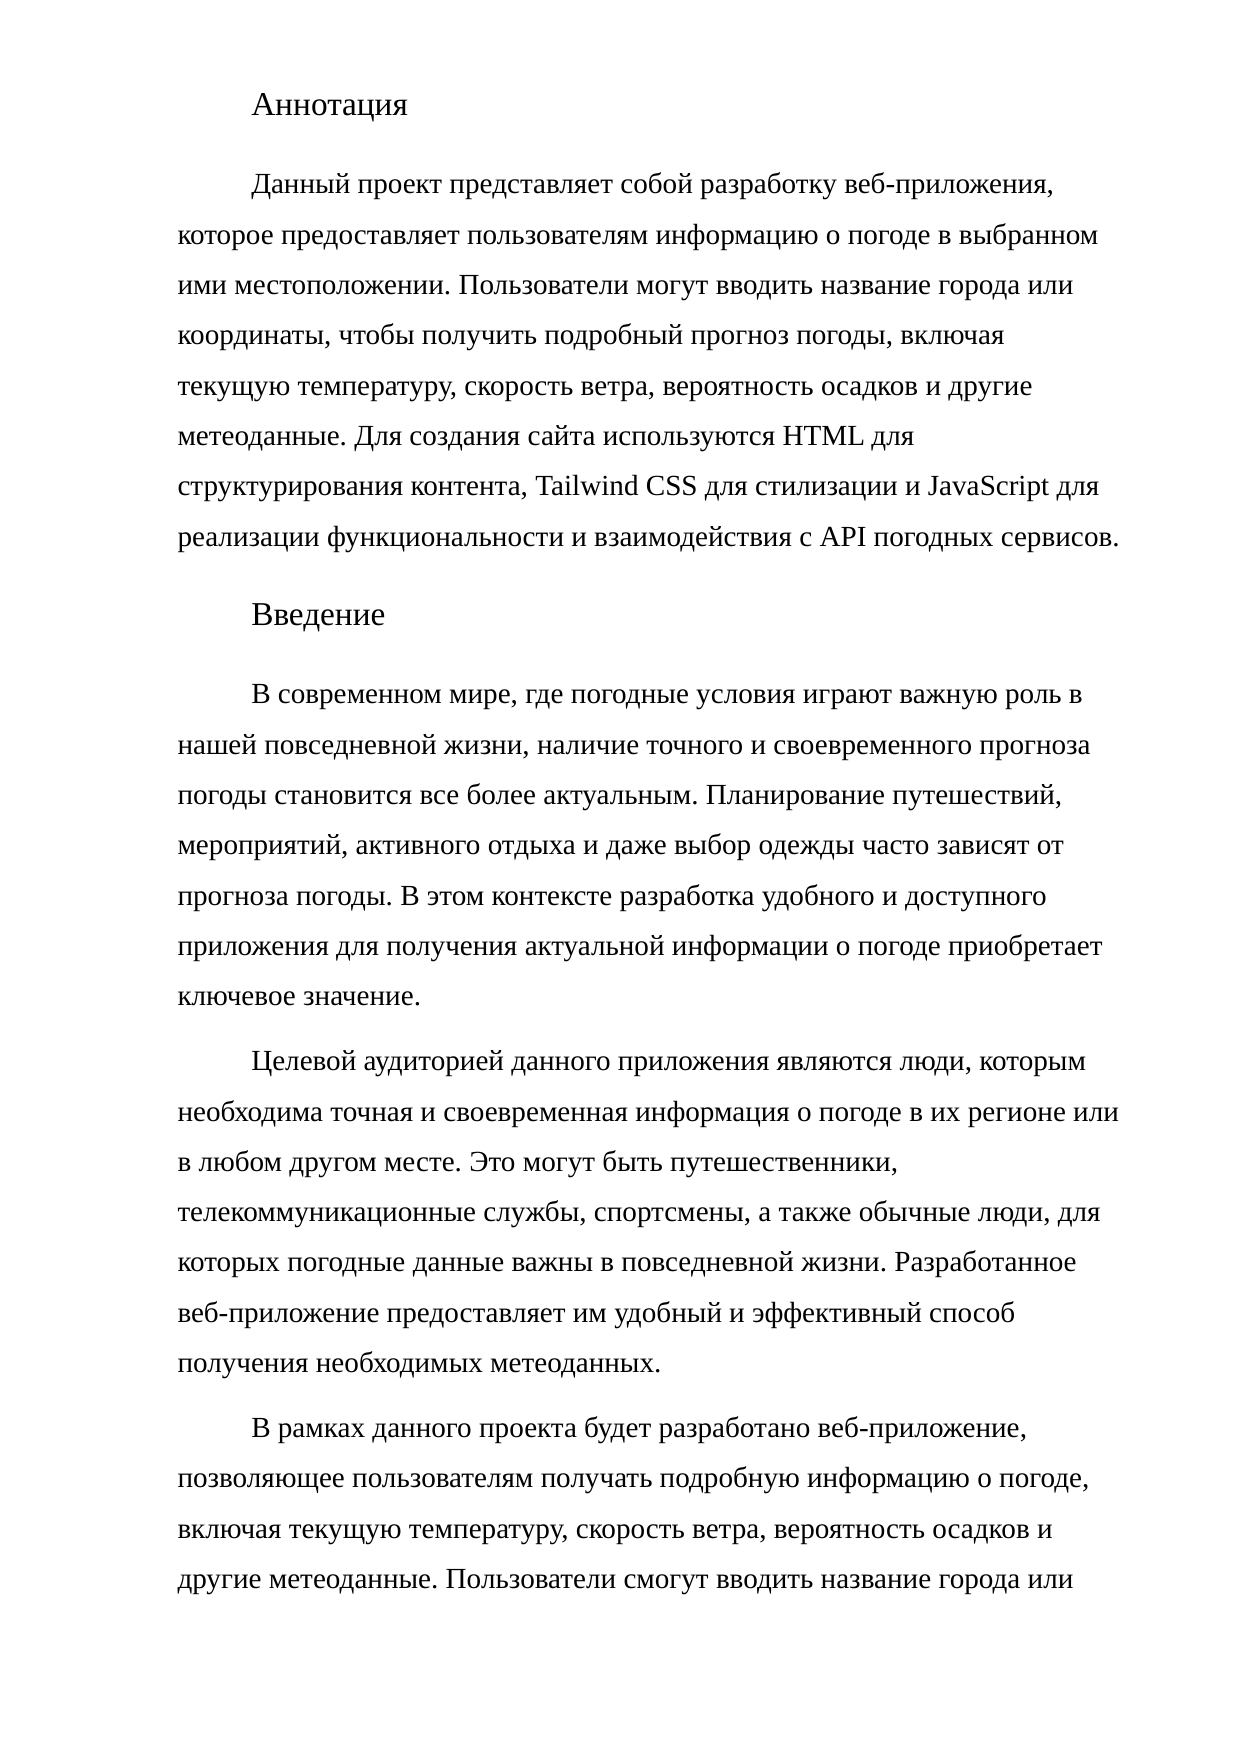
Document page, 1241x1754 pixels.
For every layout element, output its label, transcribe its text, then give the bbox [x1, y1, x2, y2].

text В рамках данного проекта будет разработано веб-приложение, позволяющее пользователям получать подробную информацию о погоде, включая текущую температуру, скорость ветра, вероятность осадков и другие метеоданные. Пользователи смогут вводить название города или [177, 1410, 1122, 1594]
text В современном мире, где погодные условия играют важную роль в нашей повседневной жизни, наличие точного и своевременного прогноза погоды становится все более актуальным. Планирование путешествий, мероприятий, активного отдыха и даже выбор одежды часто зависят от прогноза погоды. В этом контексте разработка удобного и доступного приложения для получения актуальной информации о погоде приобретает ключевое значение. [177, 677, 1122, 1012]
subtitle Введение [177, 594, 1122, 632]
text Данный проект представляет собой разработку веб-приложения, которое предоставляет пользователям информацию о погоде в выбранном ими местоположении. Пользователи могут вводить название города или координаты, чтобы получить подробный прогноз погоды, включая текущую температуру, скорость ветра, вероятность осадков и другие метеоданные. Для создания сайта используются HTML для структурирования контента, Tailwind CSS для стилизации и JavaScript для реализации функциональности и взаимодействия с API погодных сервисов. [177, 167, 1122, 552]
subtitle Аннотация [177, 84, 1122, 122]
text Целевой аудиторией данного приложения являются люди, которым необходима точная и своевременная информация о погоде в их регионе или в любом другом месте. Это могут быть путешественники, телекоммуникационные службы, спортсмены, а также обычные люди, для которых погодные данные важны в повседневной жизни. Разработанное веб-приложение предоставляет им удобный и эффективный способ получения необходимых метеоданных. [177, 1043, 1122, 1379]
